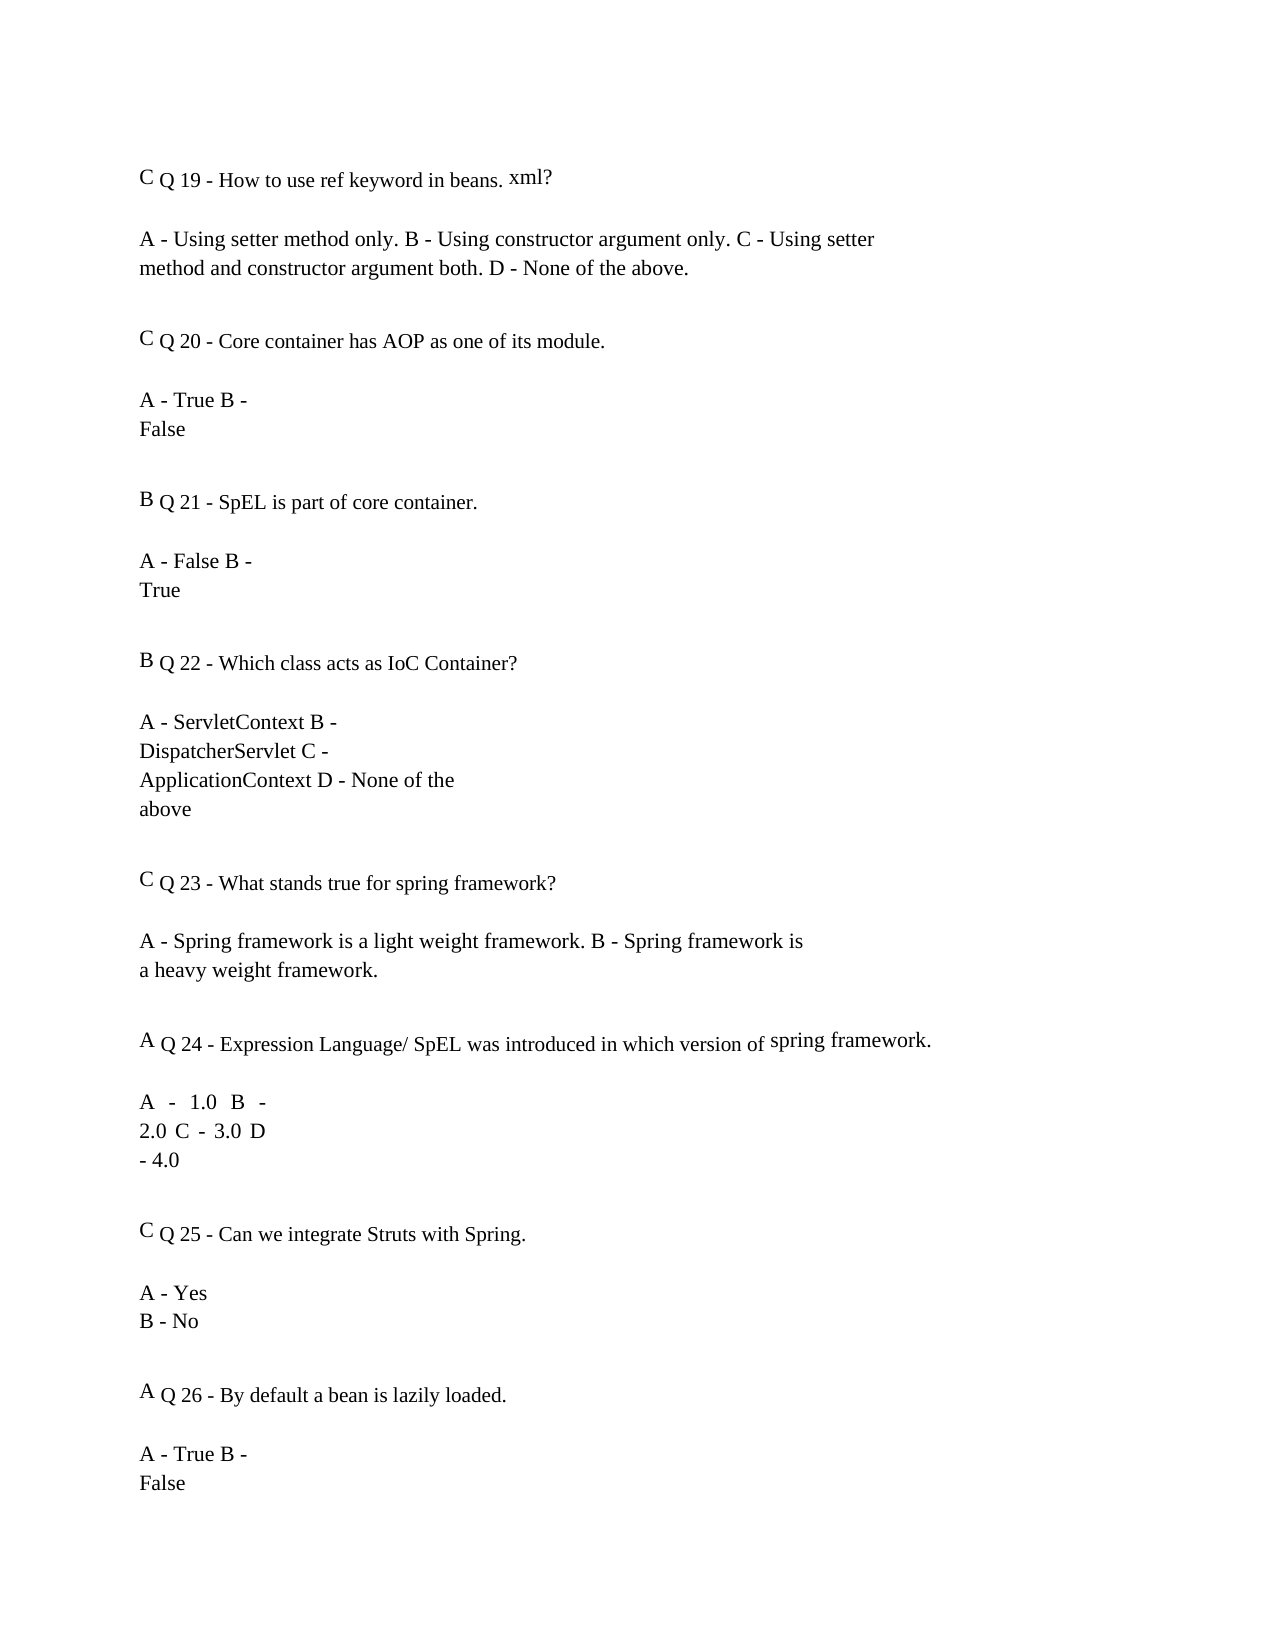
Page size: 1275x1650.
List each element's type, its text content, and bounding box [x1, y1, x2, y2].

text A - Yes [139, 1279, 266, 1305]
text B Q 21 - SpEL is part of core container. [139, 472, 673, 514]
text C Q 25 - Can we integrate Struts with Spring. [139, 1204, 738, 1246]
text A - True B - False [139, 1441, 292, 1495]
text C Q 23 - What stands true for spring framework? [139, 852, 765, 894]
text A - Spring framework is a light weight framework. B - Spring framework is a heavy weight framework. [139, 928, 817, 982]
text A - False B - True [139, 548, 292, 602]
text B Q 22 - Which class acts as IoC Container? [139, 633, 712, 675]
text A - 1.0 B - 2.0 C - 3.0 D - 4.0 [139, 1089, 266, 1172]
text A - ServletContext B - DispatcherServlet C - ApplicationContext D - None of the above [139, 709, 463, 821]
text C Q 19 - How to use ref keyword in beans. xml? [139, 150, 686, 192]
text B - No [139, 1308, 253, 1334]
text A Q 26 - By default a bean is lazily loaded. [139, 1365, 726, 1407]
text A Q 24 - Expression Language/ SpEL was introduced in which version of spring framework. [139, 1014, 1053, 1056]
text A - Using setter method only. B - Using constructor argument only. C - Using setter method and constructor argument both. D - None of the above. [139, 226, 883, 280]
text A - True B - False [139, 387, 292, 441]
text C Q 20 - Core container has AOP as one of its module. [139, 311, 843, 353]
